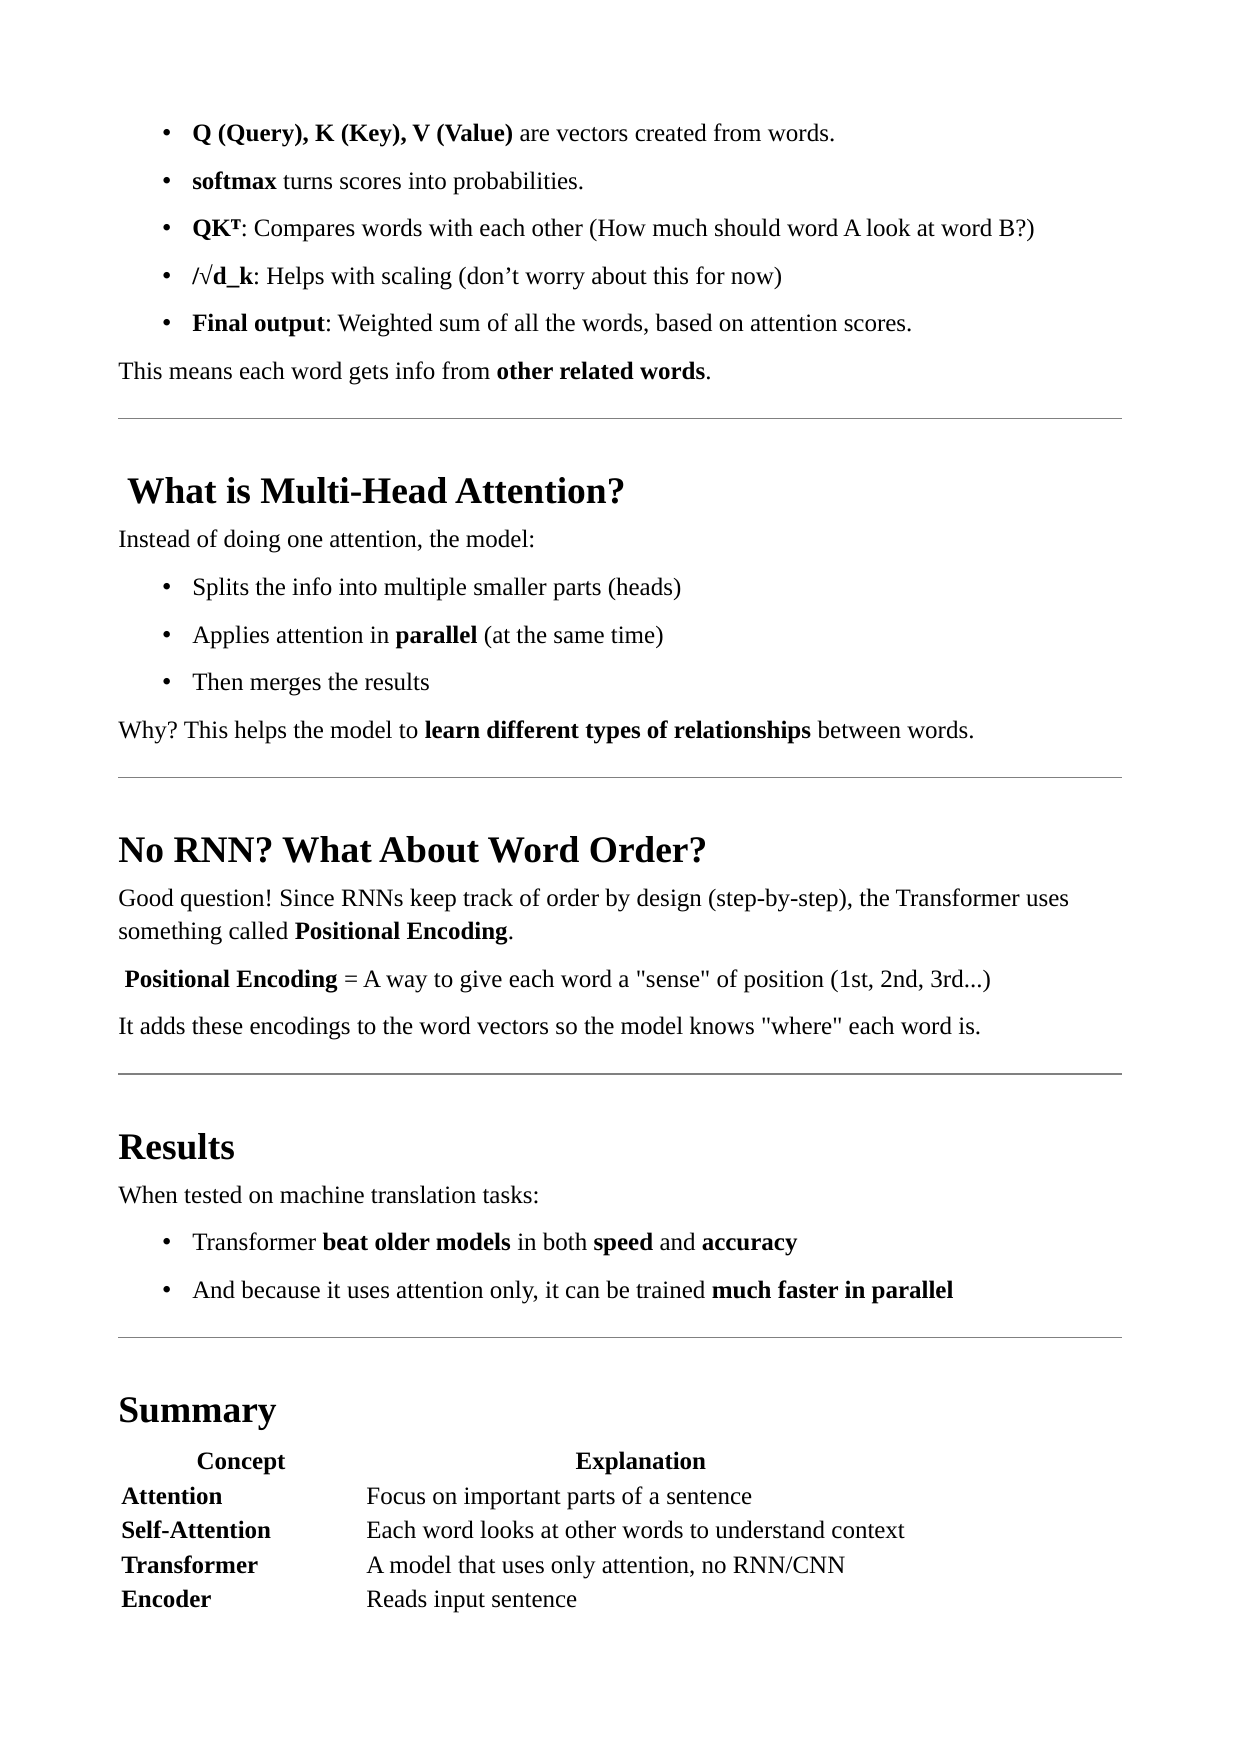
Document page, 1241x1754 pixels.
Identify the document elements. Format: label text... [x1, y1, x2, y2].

text It adds these encodings to the word vectors so the model knows "where" each word is. [118, 1011, 1122, 1040]
text Instead of doing one attention, the model: [118, 524, 1122, 553]
list Splits the info into multiple smaller parts (heads) [162, 572, 1122, 601]
table_header Explanation [363, 1443, 918, 1478]
table_header Concept [118, 1443, 363, 1478]
text Why? This helps the model to learn different types of relationships between words. [118, 715, 1122, 744]
table_cell Self-Attention [118, 1513, 363, 1547]
text Good question! Since RNNs keep track of order by design (step-by-step), the Transformer uses something called Positional Encoding. [118, 883, 1122, 945]
text Positional Encoding = A way to give each word a "sense" of position (1st, 2nd, 3rd...) [118, 964, 1122, 993]
list And because it uses attention only, it can be trained much faster in parallel [162, 1275, 1122, 1304]
subtitle Summary [118, 1388, 1122, 1431]
table_cell Encoder [118, 1582, 363, 1616]
table_cell Focus on important parts of a sentence [363, 1478, 918, 1512]
list Transformer beat older models in both speed and accuracy [162, 1227, 1122, 1256]
subtitle No RNN? What About Word Order? [118, 828, 1122, 871]
list QKᵀ: Compares words with each other (How much should word A look at word B?) [162, 213, 1122, 242]
table_cell A model that uses only attention, no RNN/CNN [363, 1547, 918, 1582]
list Then merges the results [162, 667, 1122, 696]
list /√d_k: Helps with scaling (don’t worry about this for now) [162, 261, 1122, 290]
table_cell Transformer [118, 1547, 363, 1582]
table_cell Reads input sentence [363, 1582, 918, 1616]
text This means each word gets info from other related words. [118, 356, 1122, 385]
text When tested on machine translation tasks: [118, 1180, 1122, 1208]
list softmax turns scores into probabilities. [162, 166, 1122, 194]
list Q (Query), K (Key), V (Value) are vectors created from words. [162, 118, 1122, 147]
list Final output: Weighted sum of all the words, based on attention scores. [162, 308, 1122, 337]
subtitle What is Multi-Head Attention? [118, 469, 1122, 512]
table_cell Attention [118, 1478, 363, 1512]
subtitle Results [118, 1124, 1122, 1167]
table_cell Each word looks at other words to understand context [363, 1513, 918, 1547]
list Applies attention in parallel (at the same time) [162, 620, 1122, 648]
